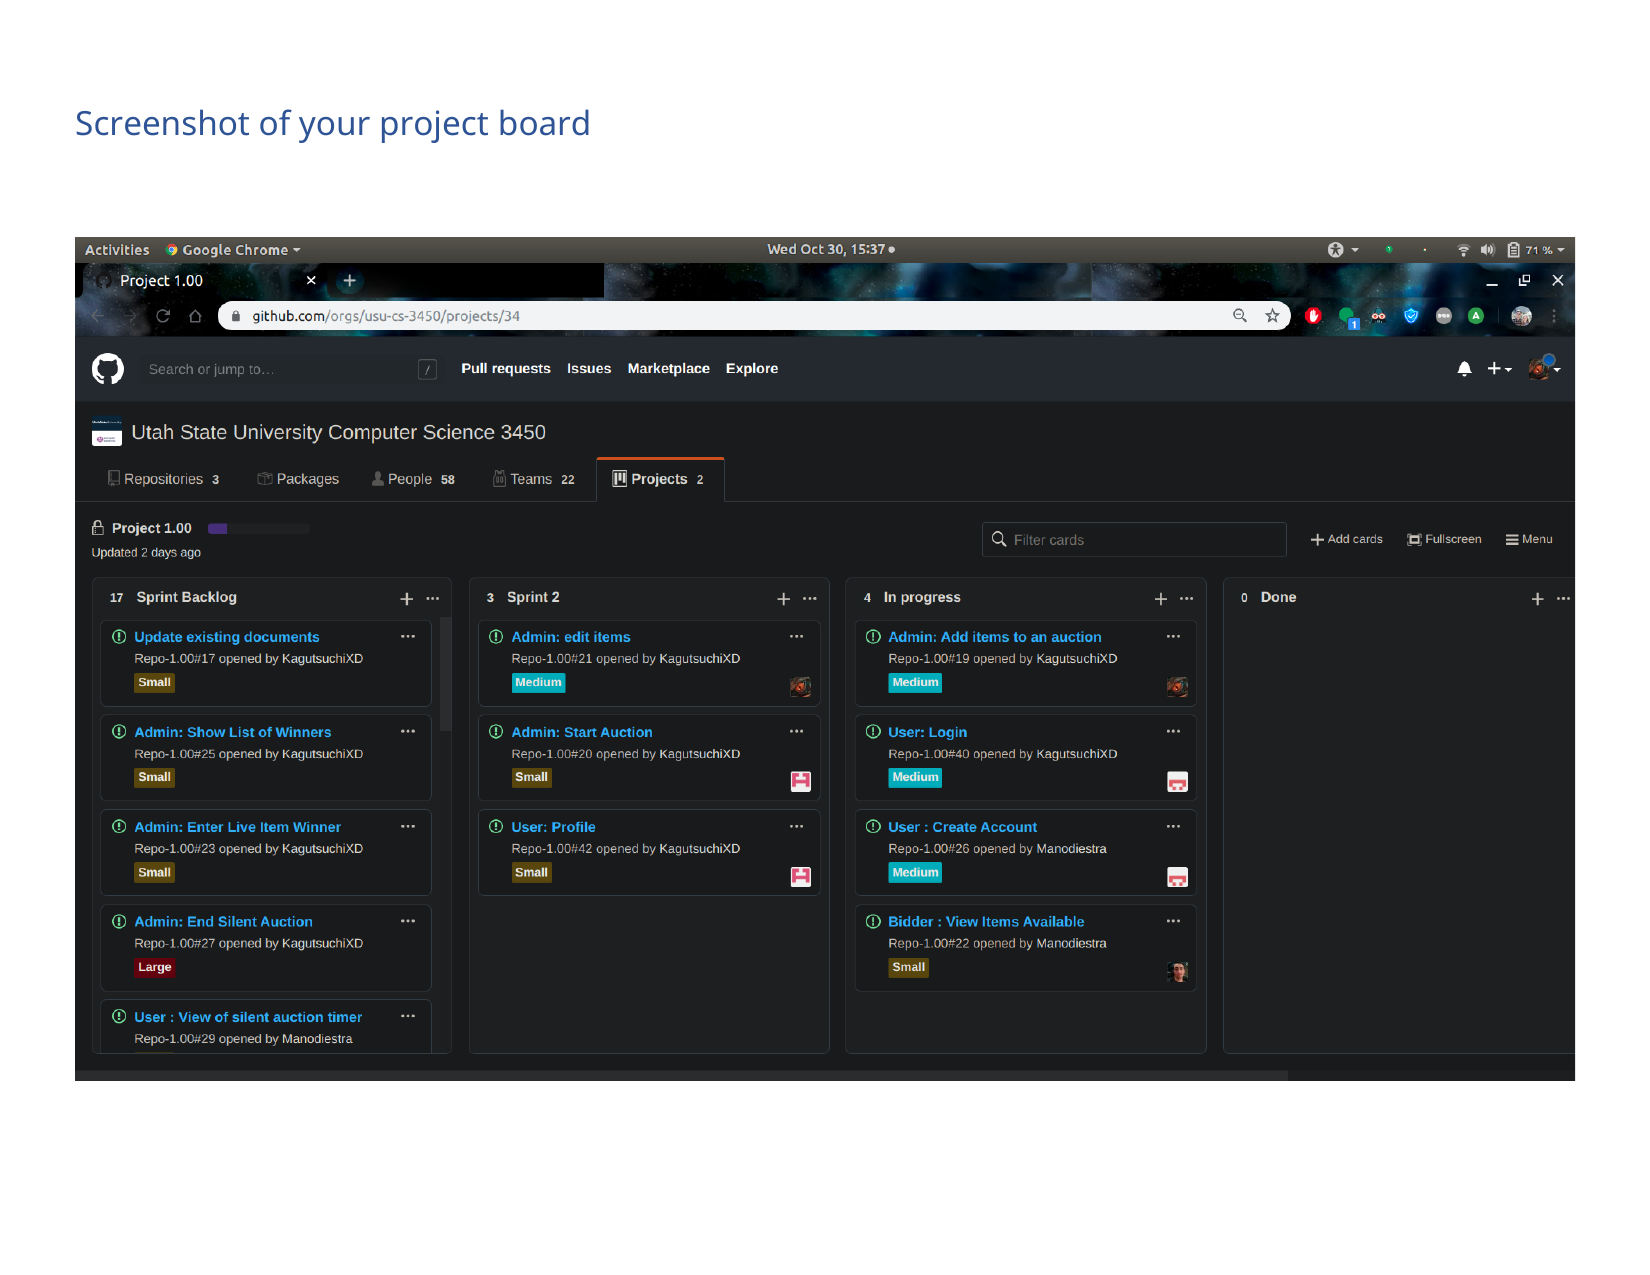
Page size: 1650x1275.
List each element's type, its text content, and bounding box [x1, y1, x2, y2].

subtitle Screenshot of your project board [75, 100, 1575, 145]
picture [75, 237, 1575, 1081]
